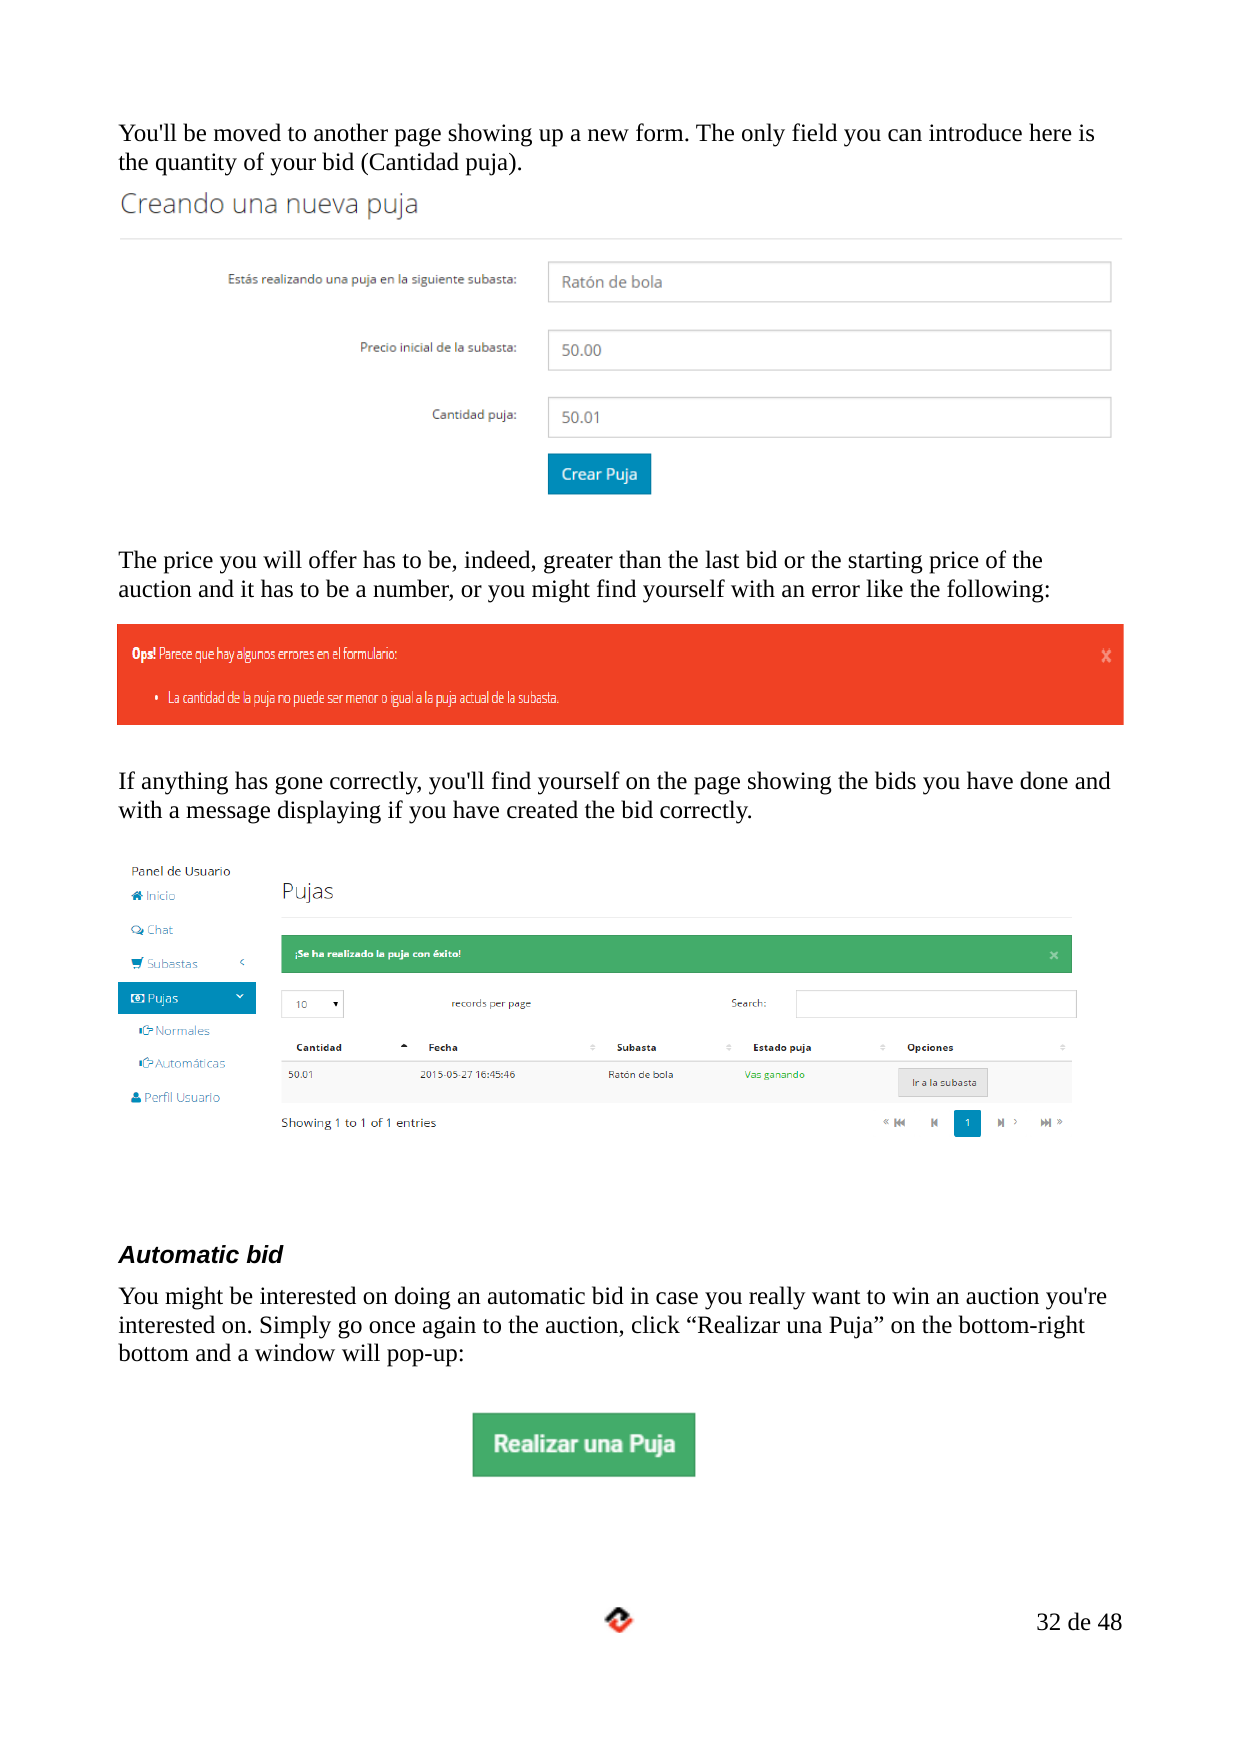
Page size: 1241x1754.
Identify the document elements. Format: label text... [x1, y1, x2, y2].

text You might be interested on doing an automatic bid in case you really want to win an auction you're interested on. Simply go once again to the auction, click “Realizar una Puja” on the bottom-right bottom and a window will pop-up: [118, 1281, 1122, 1367]
text If anything has gone correctly, you'll find yourself on the page showing the bids you have done and with a message displaying if you have created the bid correctly. [118, 766, 1122, 823]
text You'll be moved to another page showing up a new form. The only field you can introduce here is the quantity of your bid (Cantidad puja). [118, 118, 1122, 176]
text The price you will offer has to be, indeed, greater than the last bid or the starting price of the auction and it has to be a number, or you might find yourself with an error like the following: [118, 546, 1122, 603]
subtitle Automatic bid [118, 1240, 1122, 1268]
